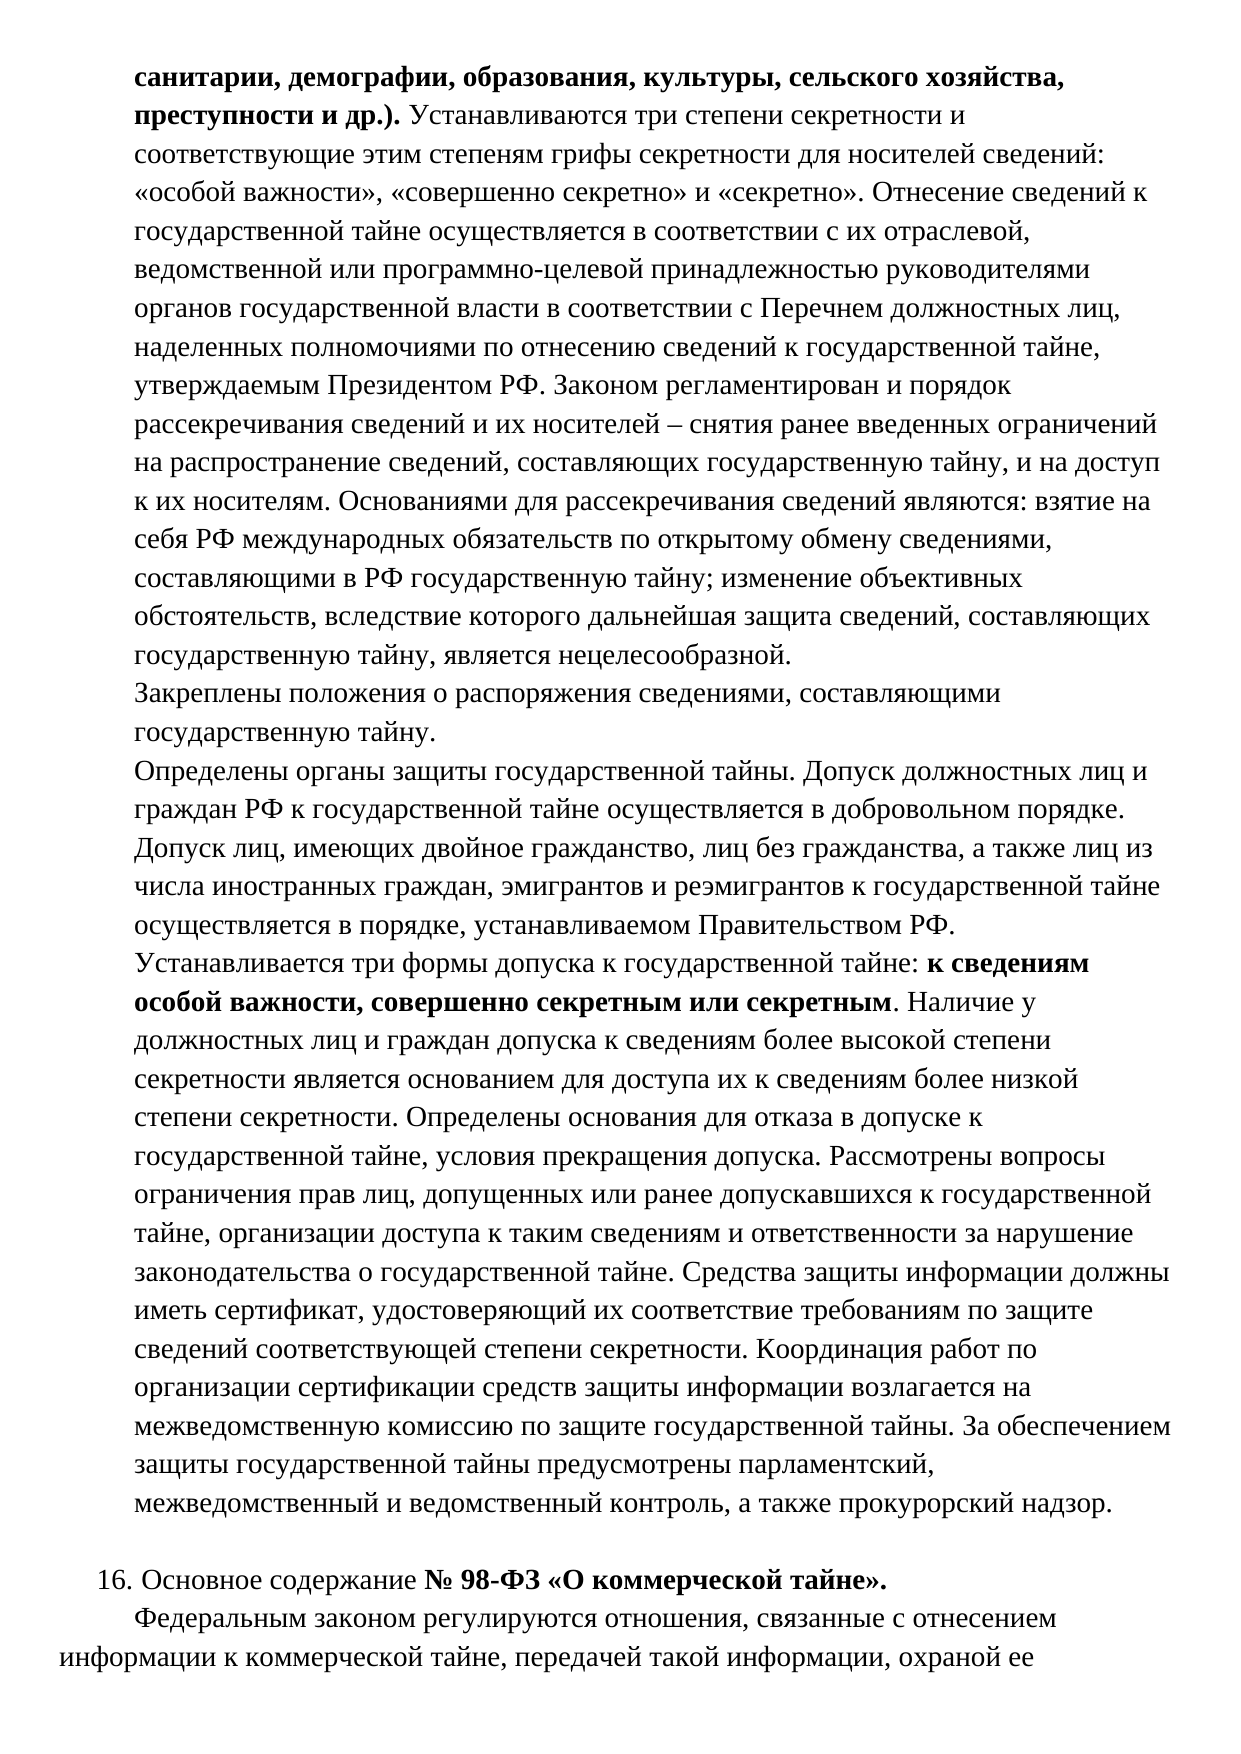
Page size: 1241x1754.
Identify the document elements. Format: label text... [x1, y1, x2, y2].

list Основное содержание № 98-ФЗ «О коммерческой тайне». [96, 1562, 1181, 1596]
text санитарии, демографии, образования, культуры, сельского хозяйства, преступности и др.). Устанавливаются три степени секретности и соответствующие этим степеням грифы секретности для носителей сведений: «особой важности», «совершенно секретно» и «секретно». Отнесение сведений к государственной тайне осуществляется в соответствии с их отраслевой, ведомственной или программно-целевой принадлежностью руководителями органов государственной власти в соответствии с Перечнем должностных лиц, наделенных полномочиями по отнесению сведений к государственной тайне, утверждаемым Президентом РФ. Законом регламентирован и порядок рассекречивания сведений и их носителей – снятия ранее введенных ограничений на распространение сведений, составляющих государственную тайну, и на доступ к их носителям. Основаниями для рассекречивания сведений являются: взятие на себя РФ международных обязательств по открытому обмену сведениями, составляющими в РФ государственную тайну; изменение объективных обстоятельств, вследствие которого дальнейшая защита сведений, составляющих государственную тайну, является нецелесообразной. [134, 59, 1181, 671]
text Определены органы защиты государственной тайны. Допуск должностных лиц и граждан РФ к государственной тайне осуществляется в добровольном порядке. Допуск лиц, имеющих двойное гражданство, лиц без гражданства, а также лиц из числа иностранных граждан, эмигрантов и реэмигрантов к государственной тайне осуществляется в порядке, устанавливаемом Правительством РФ. [134, 753, 1181, 940]
text Федеральным законом регулируются отношения, связанные с отнесением информации к коммерческой тайне, передачей такой информации, охраной ее [59, 1601, 1181, 1673]
text Закреплены положения о распоряжения сведениями, составляющими государственную тайну. [134, 676, 1181, 748]
text Устанавливается три формы допуска к государственной тайне: к сведениям особой важности, совершенно секретным или секретным. Наличие у должностных лиц и граждан допуска к сведениям более высокой степени секретности является основанием для доступа их к сведениям более низкой степени секретности. Определены основания для отказа в допуске к государственной тайне, условия прекращения допуска. Рассмотрены вопросы ограничения прав лиц, допущенных или ранее допускавшихся к государственной тайне, организации доступа к таким сведениям и ответственности за нарушение законодательства о государственной тайне. Средства защиты информации должны иметь сертификат, удостоверяющий их соответствие требованиям по защите сведений соответствующей степени секретности. Координация работ по организации сертификации средств защиты информации возлагается на межведомственную комиссию по защите государственной тайны. За обеспечением защиты государственной тайны предусмотрены парламентский, межведомственный и ведомственный контроль, а также прокурорский надзор. [134, 945, 1181, 1518]
